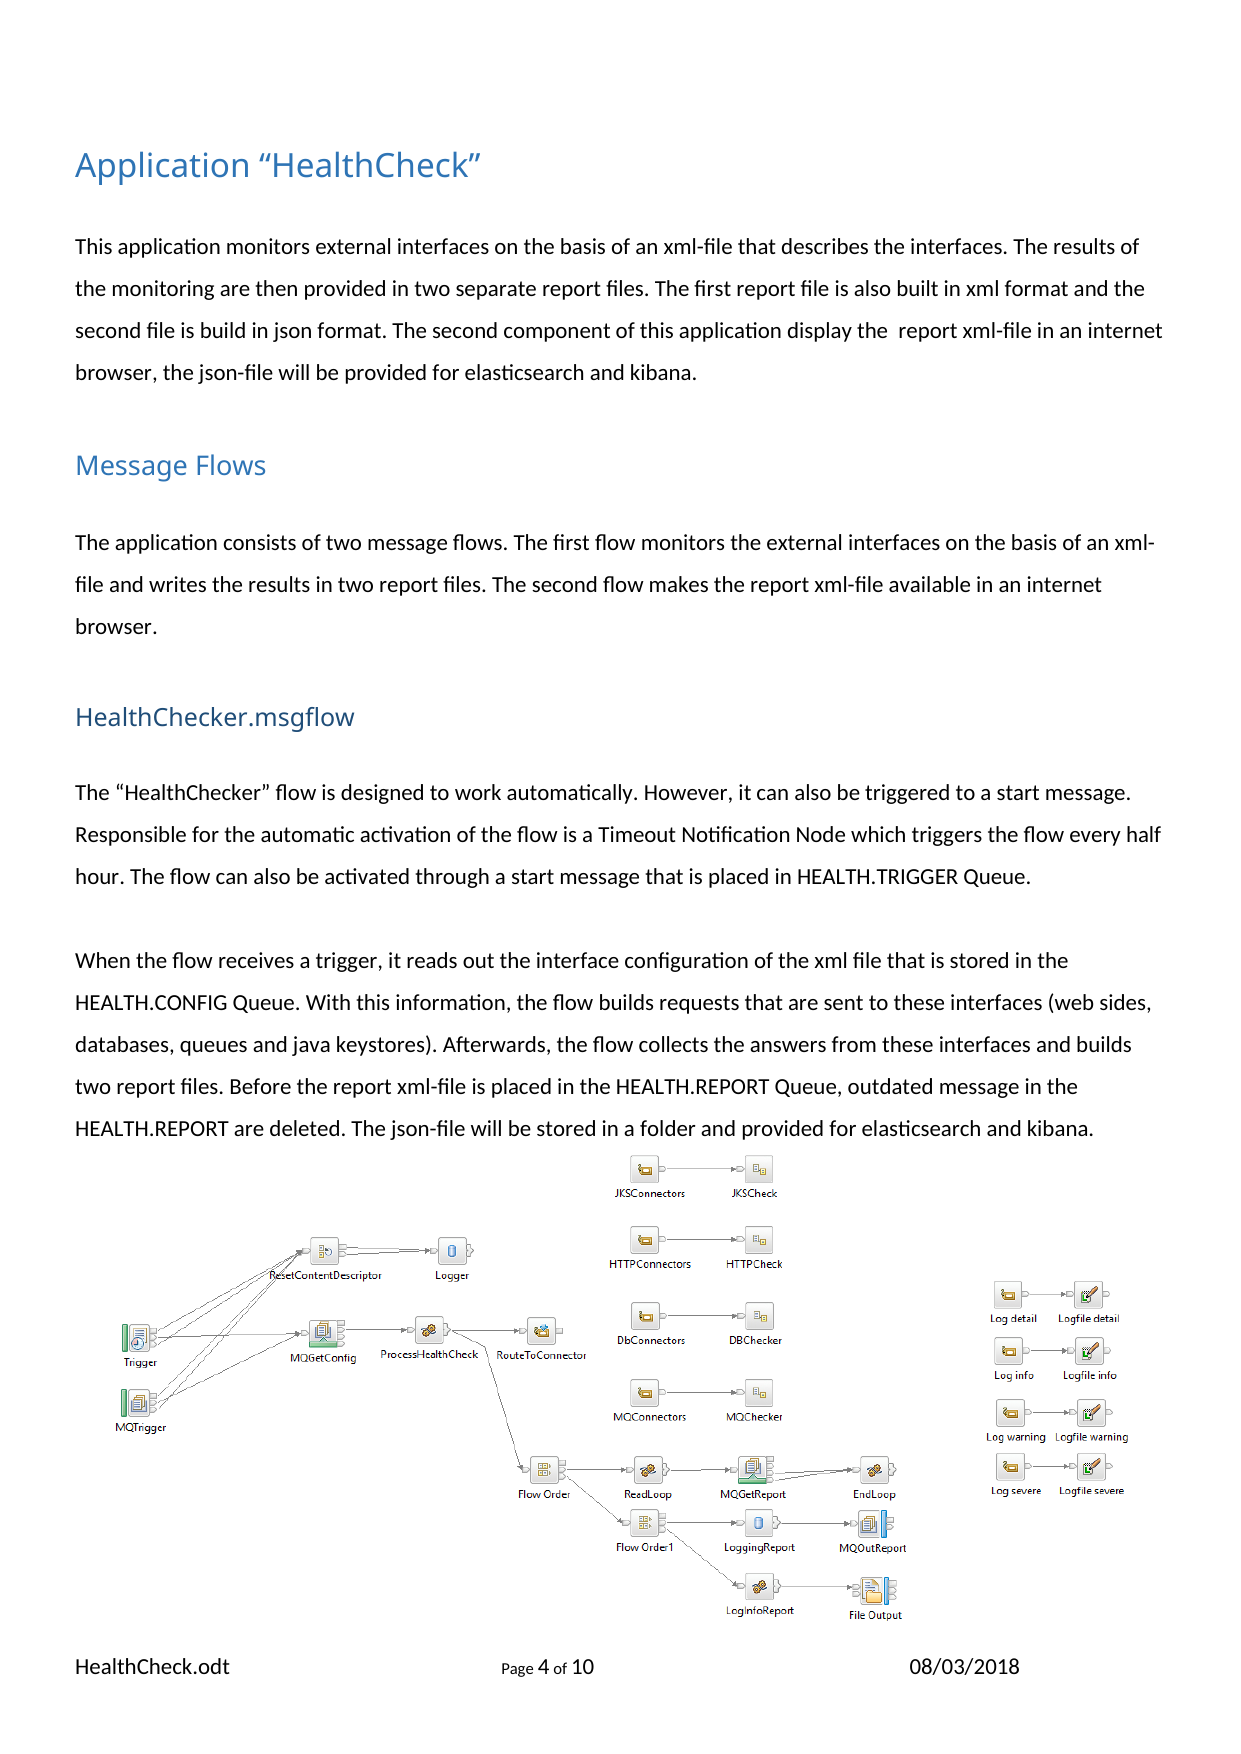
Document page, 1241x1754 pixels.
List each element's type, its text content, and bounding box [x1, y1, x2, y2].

subtitle Application “HealthCheck” [75, 142, 1165, 187]
subtitle HealthChecker.msgflow [75, 700, 1165, 734]
text The application consists of two message flows. The first flow monitors the external interfaces on the basis of an xml-file and writes the results in two report files. The second flow makes the report xml-file available in an internet browser. [75, 528, 1165, 640]
text This application monitors external interfaces on the basis of an xml-file that describes the interfaces. The results of the monitoring are then provided in two separate report files. The first report file is also built in xml format and the second file is build in json format. The second component of this application display the report xml-file in an internet browser, the json-file will be provided for elasticsearch and kibana. [75, 232, 1165, 386]
picture [89, 1150, 1136, 1633]
subtitle Message Flows [75, 447, 1165, 483]
text When the flow receives a trigger, it reads out the interface configuration of the xml file that is stored in the HEALTH.CONFIG Queue. With this information, the flow builds requests that are sent to these interfaces (web sides, databases, queues and java keystores). Afterwards, the flow collects the answers from these interfaces and builds two report files. Before the report xml-file is placed in the HEALTH.REPORT Queue, outdated message in the HEALTH.REPORT are deleted. The json-file will be stored in a folder and provided for elasticsearch and kibana. [75, 946, 1165, 1142]
text The “HealthChecker” flow is designed to work automatically. However, it can also be triggered to a start message. Responsible for the automatic activation of the flow is a Timeout Notification Node which triggers the flow every half hour. The flow can also be activated through a start message that is placed in HEALTH.TRIGGER Queue. [75, 778, 1165, 890]
